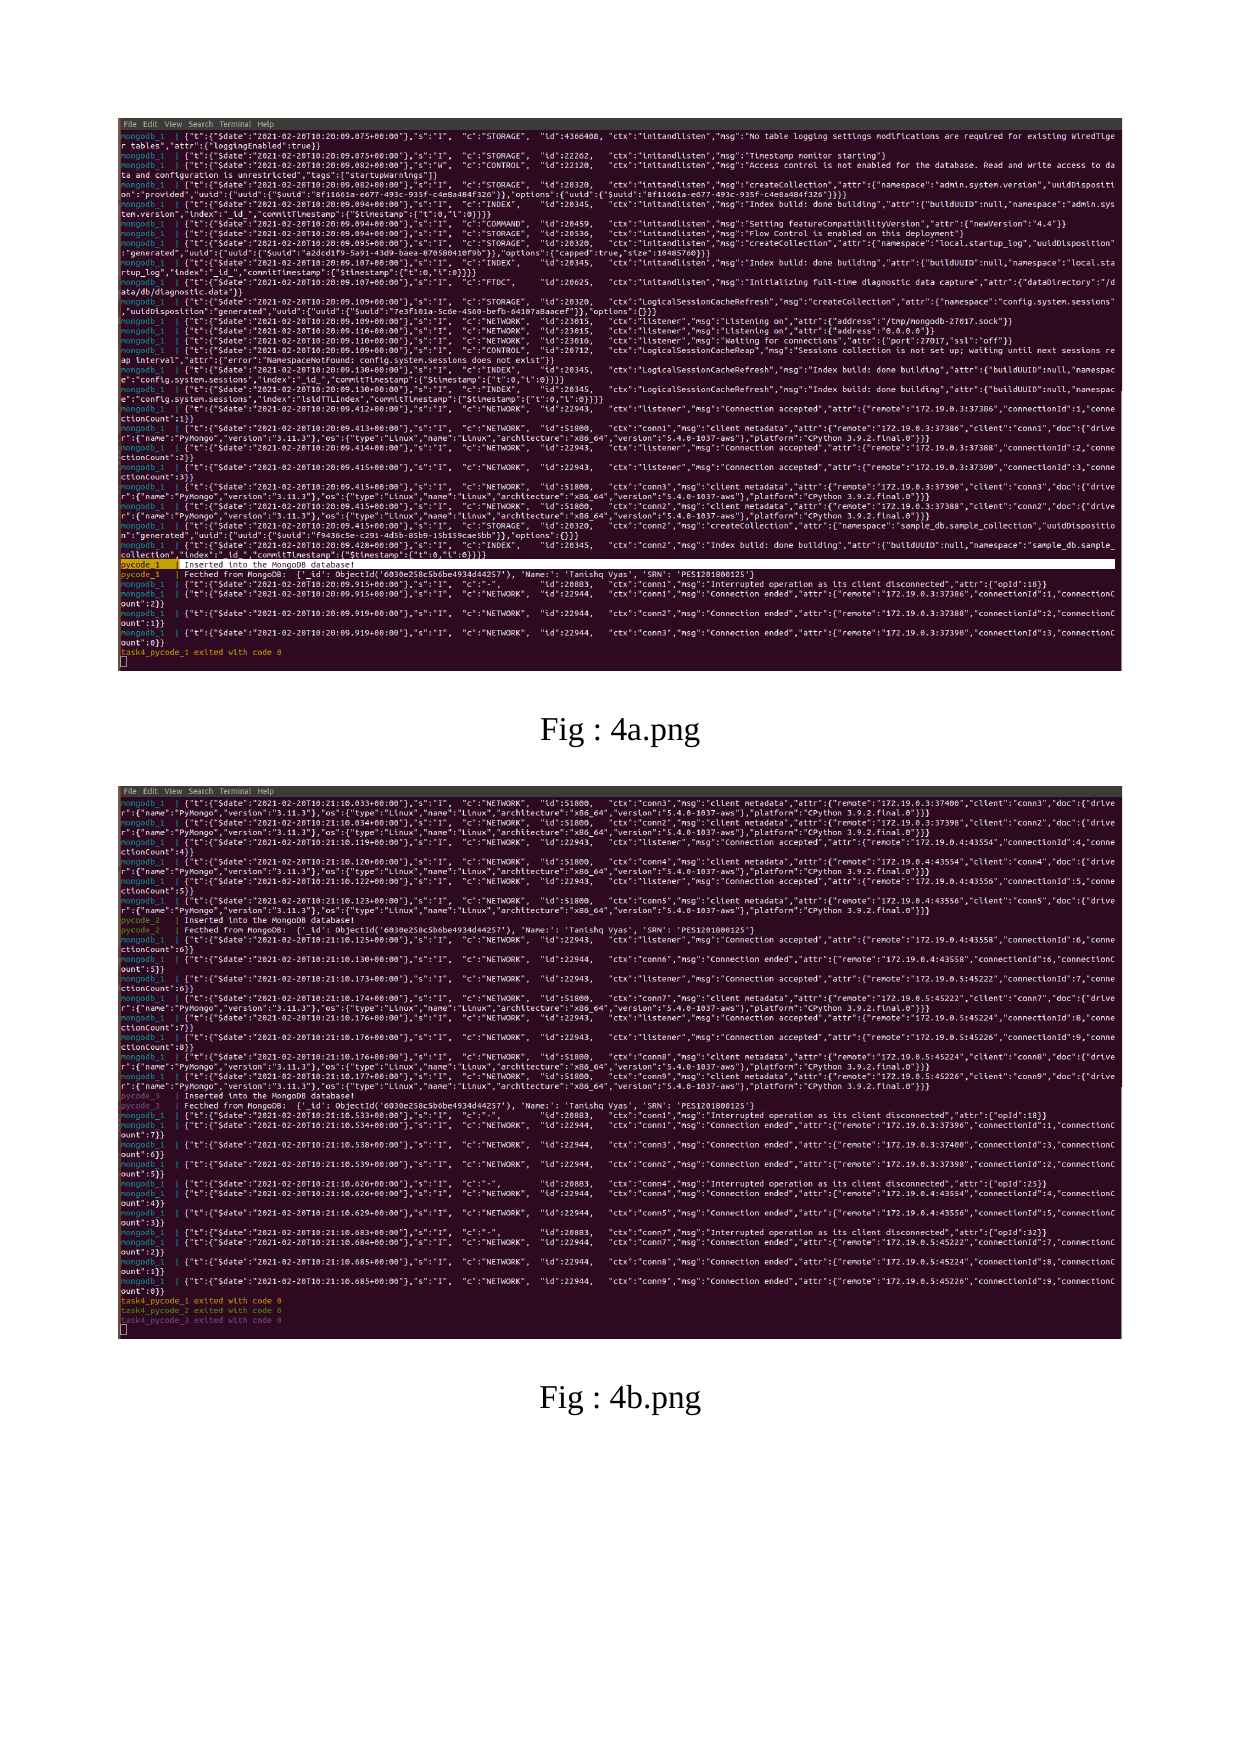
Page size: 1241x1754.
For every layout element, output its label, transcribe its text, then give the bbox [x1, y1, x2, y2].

text Fig : 4a.png [118, 709, 1122, 748]
text Fig : 4b.png [118, 1377, 1122, 1415]
picture [118, 118, 1123, 671]
picture [118, 786, 1123, 1339]
